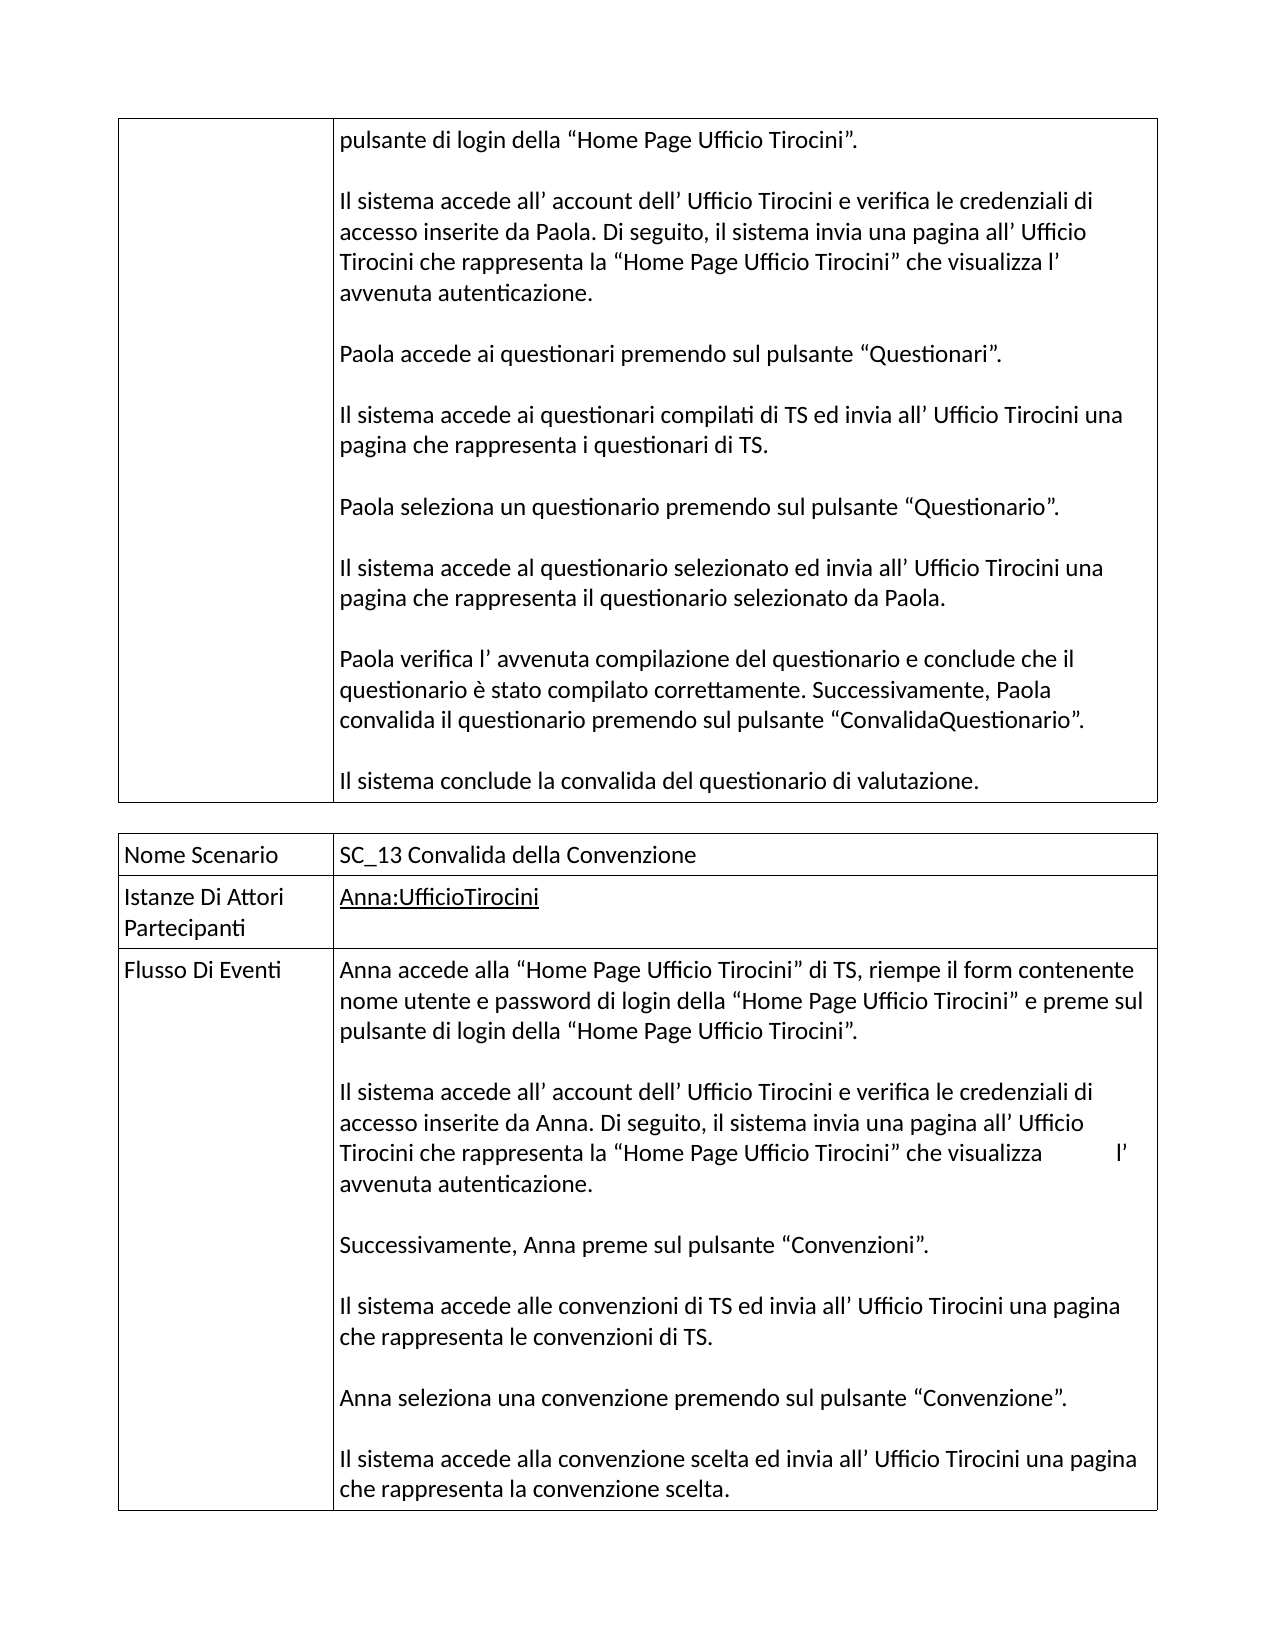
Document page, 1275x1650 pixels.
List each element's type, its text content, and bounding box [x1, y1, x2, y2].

table_cell Anna:UfficioTirocini [334, 876, 1157, 948]
table_cell Istanze Di Attori Partecipanti [119, 876, 333, 948]
table_cell pulsante di login della “Home Page Ufficio Tirocini”. Il sistema accede all’ account dell’ Ufficio Tirocini e verifica le credenziali di accesso inserite da Paola. Di seguito, il sistema invia una pagina all’ Ufficio Tirocini che rappresenta la “Home Page Ufficio Tirocini” che visualizza l’ avvenuta autenticazione. Paola accede ai questionari premendo sul pulsante “Questionari”. Il sistema accede ai questionari compilati di TS ed invia all’ Ufficio Tirocini una pagina che rappresenta i questionari di TS. Paola seleziona un questionario premendo sul pulsante “Questionario”. Il sistema accede al questionario selezionato ed invia all’ Ufficio Tirocini una pagina che rappresenta il questionario selezionato da Paola. Paola verifica l’ avvenuta compilazione del questionario e conclude che il questionario è stato compilato correttamente. Successivamente, Paola convalida il questionario premendo sul pulsante “ConvalidaQuestionario”. Il sistema conclude la convalida del questionario di valutazione. [334, 119, 1157, 802]
table_header Nome Scenario [119, 834, 333, 875]
table_cell Flusso Di Eventi [119, 949, 333, 1509]
table_header SC_13 Convalida della Convenzione [334, 834, 1157, 875]
table_cell [119, 119, 333, 802]
table_cell Anna accede alla “Home Page Ufficio Tirocini” di TS, riempe il form contenente nome utente e password di login della “Home Page Ufficio Tirocini” e preme sul pulsante di login della “Home Page Ufficio Tirocini”. Il sistema accede all’ account dell’ Ufficio Tirocini e verifica le credenziali di accesso inserite da Anna. Di seguito, il sistema invia una pagina all’ Ufficio Tirocini che rappresenta la “Home Page Ufficio Tirocini” che visualizza l’ avvenuta autenticazione. Successivamente, Anna preme sul pulsante “Convenzioni”. Il sistema accede alle convenzioni di TS ed invia all’ Ufficio Tirocini una pagina che rappresenta le convenzioni di TS. Anna seleziona una convenzione premendo sul pulsante “Convenzione”. Il sistema accede alla convenzione scelta ed invia all’ Ufficio Tirocini una pagina che rappresenta la convenzione scelta. [334, 949, 1157, 1509]
